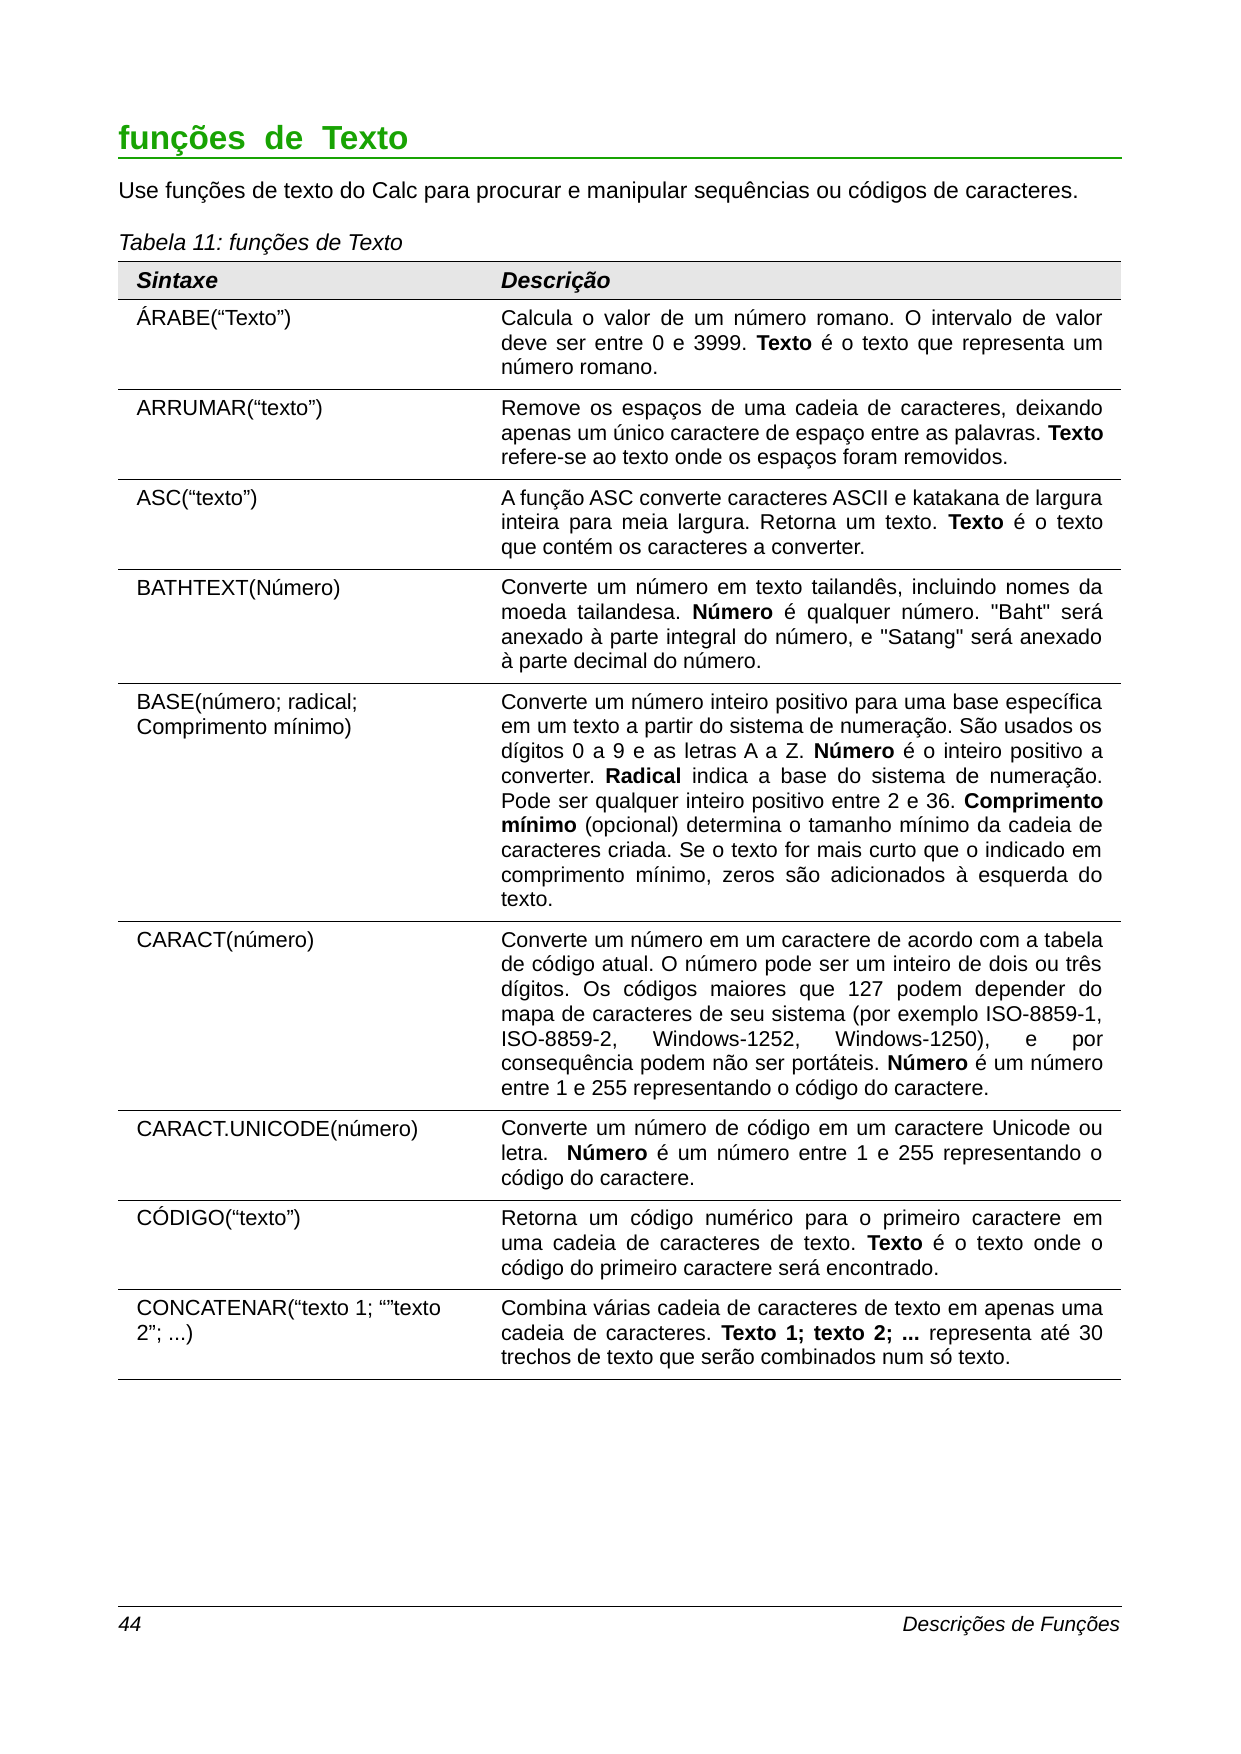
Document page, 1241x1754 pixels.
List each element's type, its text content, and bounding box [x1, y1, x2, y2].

table_cell CONCATENAR(“texto 1; “”texto 2”; ...) [118, 1290, 483, 1379]
table_cell ASC(“texto”) [118, 480, 483, 569]
table_cell Converte um número inteiro positivo para uma base específica em um texto a partir do sistema de numeração. São usados os dígitos 0 a 9 e as letras A a Z. Número é o inteiro positivo a converter. Radical indica a base do sistema de numeração. Pode ser qualquer inteiro positivo entre 2 e 36. Comprimento mínimo (opcional) determina o tamanho mínimo da cadeia de caracteres criada. Se o texto for mais curto que o indicado em comprimento mínimo, zeros são adicionados à esquerda do texto. [483, 684, 1121, 921]
table_cell CARACT.UNICODE(número) [118, 1111, 483, 1199]
table_cell Converte um número em texto tailandês, incluindo nomes da moeda tailandesa. Número é qualquer número. "Baht" será anexado à parte integral do número, e "Satang" será anexado à parte decimal do número. [483, 570, 1121, 683]
table_cell BASE(número; radical; Comprimento mínimo) [118, 684, 483, 921]
table_header Descrição [483, 262, 1121, 299]
table_cell Converte um número de código em um caractere Unicode ou letra. Número é um número entre 1 e 255 representando o código do caractere. [483, 1111, 1121, 1199]
table_cell Calcula o valor de um número romano. O intervalo de valor deve ser entre 0 e 3999. Texto é o texto que representa um número romano. [483, 300, 1121, 389]
table_cell Retorna um código numérico para o primeiro caractere em uma cadeia de caracteres de texto. Texto é o texto onde o código do primeiro caractere será encontrado. [483, 1201, 1121, 1289]
text Tabela 11: funções de Texto [118, 229, 1122, 255]
text Use funções de texto do Calc para procurar e manipular sequências ou códigos de caracteres. [118, 177, 1122, 204]
table_cell BATHTEXT(Número) [118, 570, 483, 683]
table_cell ARRUMAR(“texto”) [118, 390, 483, 479]
table_cell CARACT(número) [118, 922, 483, 1110]
table_cell Combina várias cadeia de caracteres de texto em apenas uma cadeia de caracteres. Texto 1; texto 2; ... representa até 30 trechos de texto que serão combinados num só texto. [483, 1290, 1121, 1379]
table_cell A função ASC converte caracteres ASCII e katakana de largura inteira para meia largura. Retorna um texto. Texto é o texto que contém os caracteres a converter. [483, 480, 1121, 569]
table_cell Converte um número em um caractere de acordo com a tabela de código atual. O número pode ser um inteiro de dois ou três dígitos. Os códigos maiores que 127 podem depender do mapa de caracteres de seu sistema (por exemplo ISO-8859-1, ISO-8859-2, Windows-1252, Windows-1250), e por consequência podem não ser portáteis. Número é um número entre 1 e 255 representando o código do caractere. [483, 922, 1121, 1110]
table_cell CÓDIGO(“texto”) [118, 1201, 483, 1289]
table_cell ÁRABE(“Texto”) [118, 300, 483, 389]
table_cell Remove os espaços de uma cadeia de caracteres, deixando apenas um único caractere de espaço entre as palavras. Texto refere-se ao texto onde os espaços foram removidos. [483, 390, 1121, 479]
subtitle funções de Texto [118, 118, 1122, 157]
table_header Sintaxe [118, 262, 483, 299]
